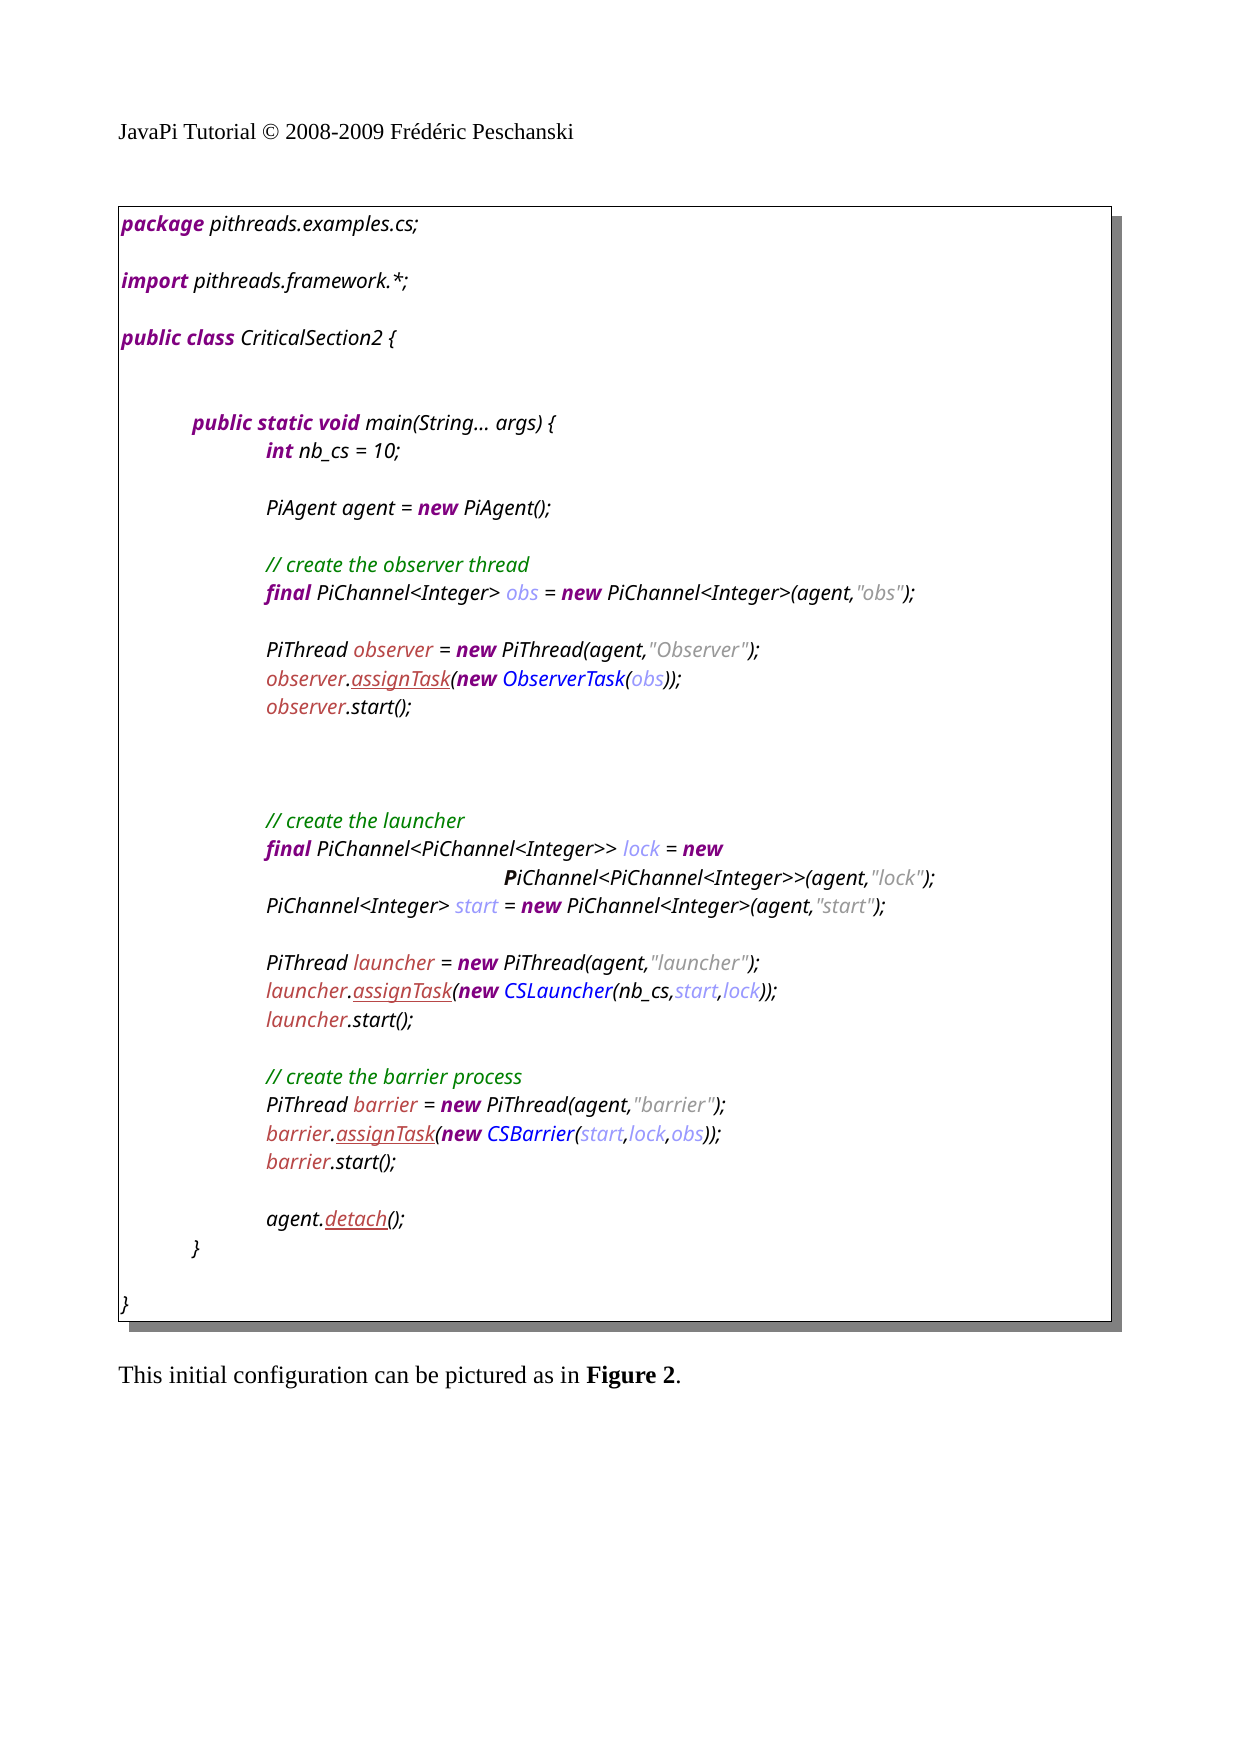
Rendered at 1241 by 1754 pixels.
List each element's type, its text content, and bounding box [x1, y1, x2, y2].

text package pithreads.examples.cs; [119, 207, 1111, 237]
text barrier.start(); [119, 1144, 1111, 1176]
text PiThread launcher = new PiThread(agent,"launcher"); [119, 945, 1111, 974]
text // create the observer thread [119, 547, 1111, 576]
text PiChannel<Integer> start = new PiChannel<Integer>(agent,"start"); [119, 888, 1111, 920]
text public static void main(String... args) { [119, 405, 1111, 433]
text launcher.start(); [119, 1002, 1111, 1033]
text // create the launcher [119, 803, 1111, 831]
text This initial configuration can be pictured as in Figure 2. [118, 1360, 1122, 1389]
text PiChannel<PiChannel<Integer>>(agent,"lock"); [119, 860, 1111, 888]
text agent.detach(); [119, 1201, 1111, 1229]
text } [119, 1229, 1111, 1261]
text PiThread barrier = new PiThread(agent,"barrier"); [119, 1087, 1111, 1116]
text int nb_cs = 10; [119, 433, 1111, 465]
text barrier.assignTask(new CSBarrier(start,lock,obs)); [119, 1116, 1111, 1144]
text observer.start(); [119, 689, 1111, 721]
text observer.assignTask(new ObserverTask(obs)); [119, 661, 1111, 689]
text // create the barrier process [119, 1059, 1111, 1087]
text } [119, 1286, 1111, 1321]
text PiThread observer = new PiThread(agent,"Observer"); [119, 632, 1111, 661]
text final PiChannel<PiChannel<Integer>> lock = new [119, 831, 1111, 860]
text launcher.assignTask(new CSLauncher(nb_cs,start,lock)); [119, 974, 1111, 1002]
text PiAgent agent = new PiAgent(); [119, 490, 1111, 522]
text final PiChannel<Integer> obs = new PiChannel<Integer>(agent,"obs"); [119, 576, 1111, 607]
text import pithreads.framework.*; [119, 263, 1111, 294]
text public class CriticalSection2 { [119, 319, 1111, 351]
